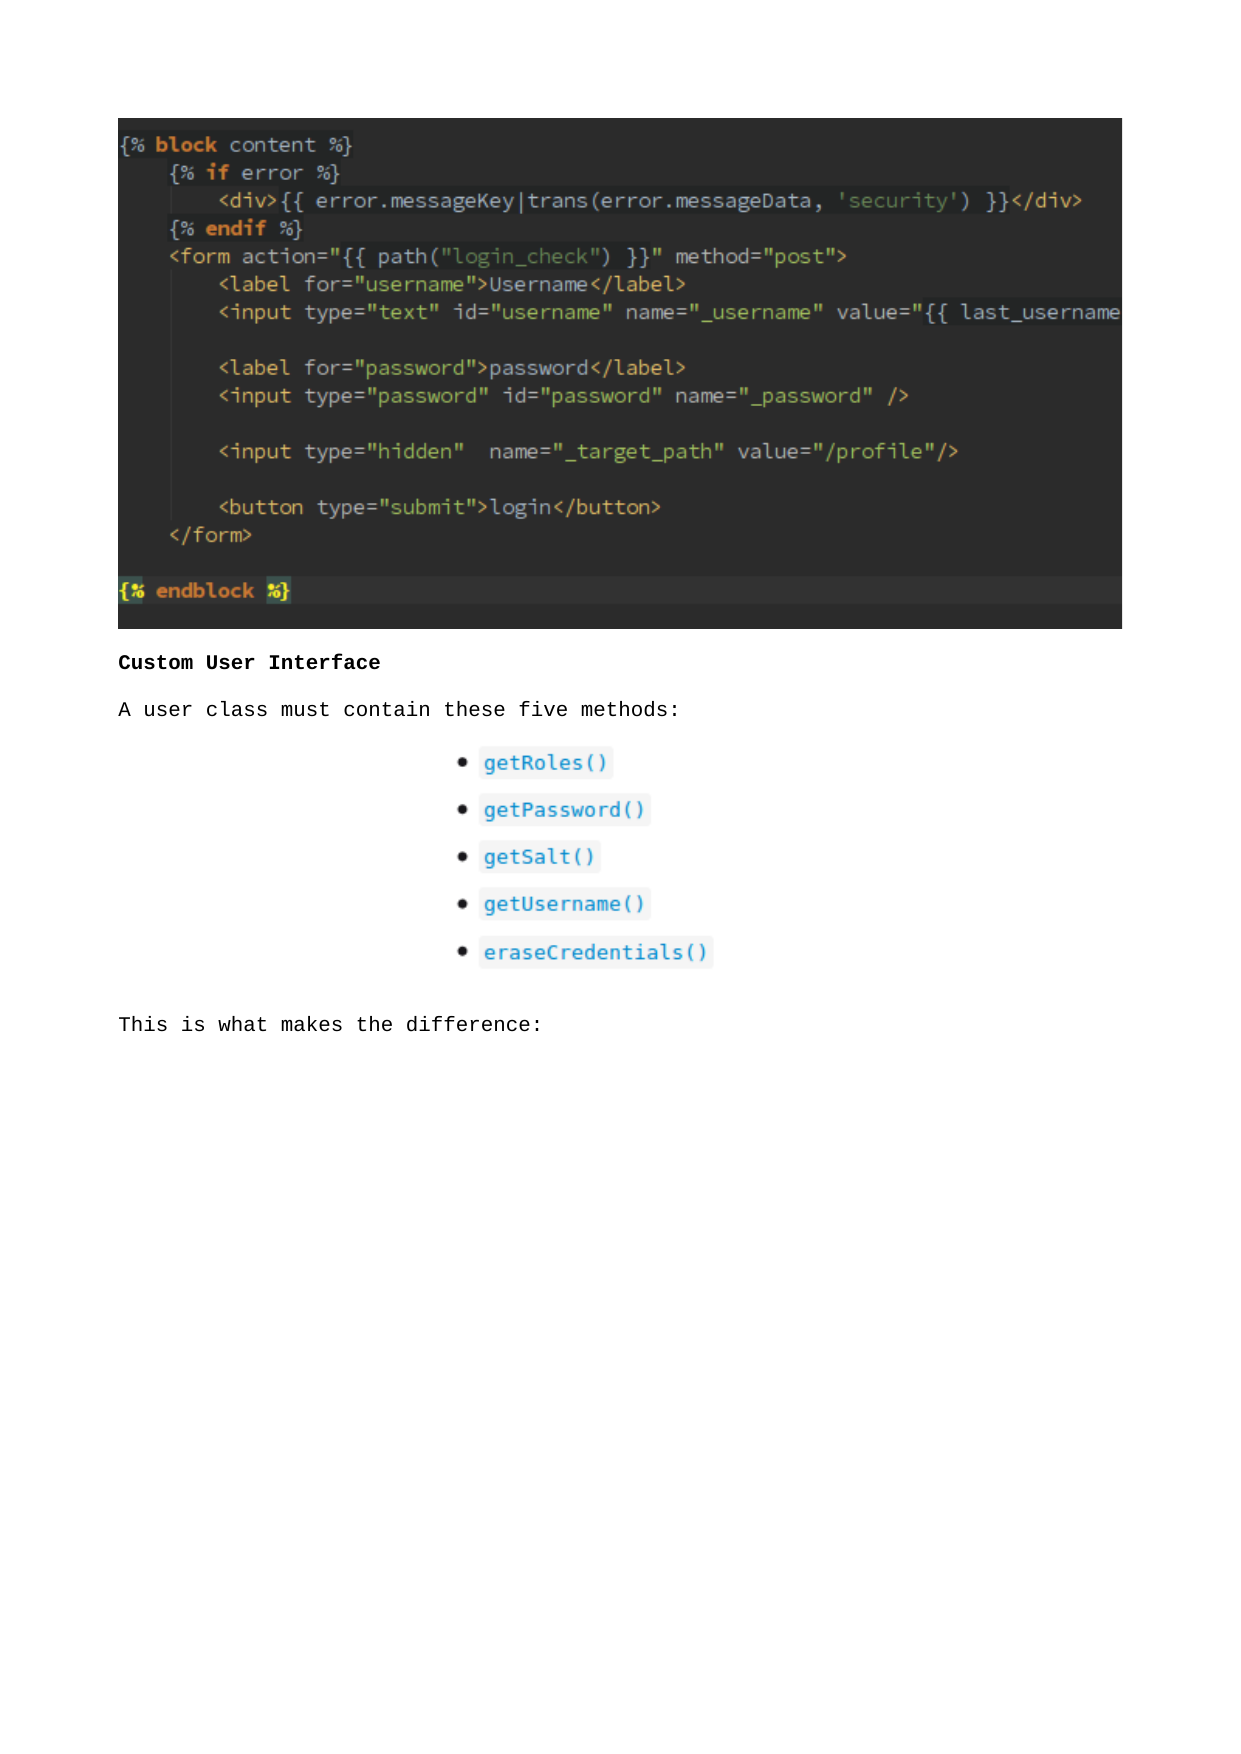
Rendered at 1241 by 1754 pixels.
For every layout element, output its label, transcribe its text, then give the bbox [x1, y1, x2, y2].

text Custom User Interface [118, 652, 1122, 676]
text This is what makes the difference: [118, 1014, 1122, 1038]
picture [390, 723, 850, 991]
picture [118, 118, 1123, 629]
text A user class must contain these five methods: [118, 699, 1122, 723]
